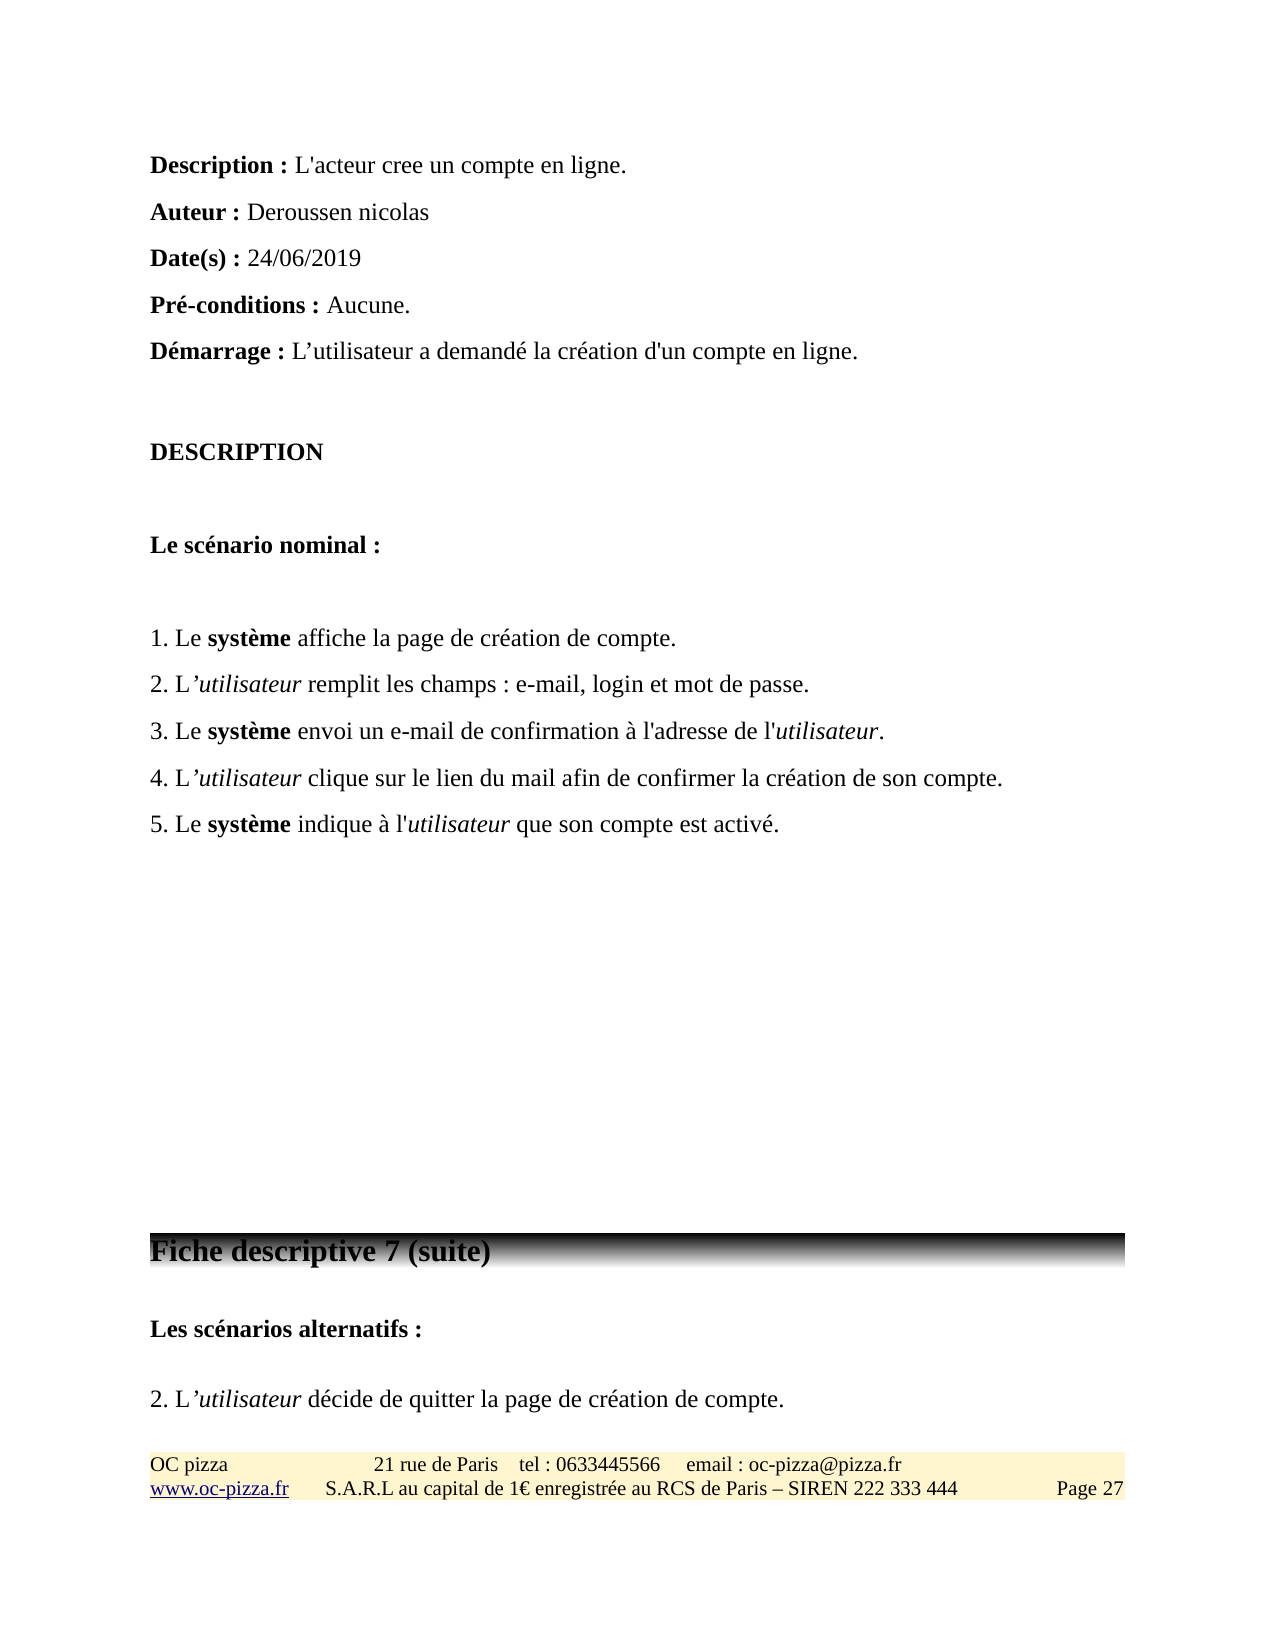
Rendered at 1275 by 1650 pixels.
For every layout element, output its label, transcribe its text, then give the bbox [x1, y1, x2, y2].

text Les scénarios alternatifs : [150, 1314, 1125, 1343]
text 2. L’utilisateur décide de quitter la page de création de compte. [150, 1384, 1125, 1413]
text Description : L'acteur cree un compte en ligne. Auteur : Deroussen nicolas Date(s) : 24/06/2019 [150, 150, 1125, 272]
text Le scénario nominal : [150, 530, 1125, 558]
text DESCRIPTION [150, 437, 1125, 465]
text Pré-conditions : Aucune. Démarrage : L’utilisateur a demandé la création d'un compte en ligne. [150, 290, 1125, 365]
text Fiche descriptive 7 (suite) [150, 1233, 1125, 1269]
text 1. Le système affiche la page de création de compte. 2. L’utilisateur remplit les champs : e-mail, login et mot de passe. 3. Le système envoi un e-mail de confirmation à l'adresse de l'utilisateur. 4. L’utilisateur clique sur le lien du mail afin de confirmer la création de son compte. [150, 623, 1125, 791]
text 5. Le système indique à l'utilisateur que son compte est activé. [150, 809, 1125, 838]
